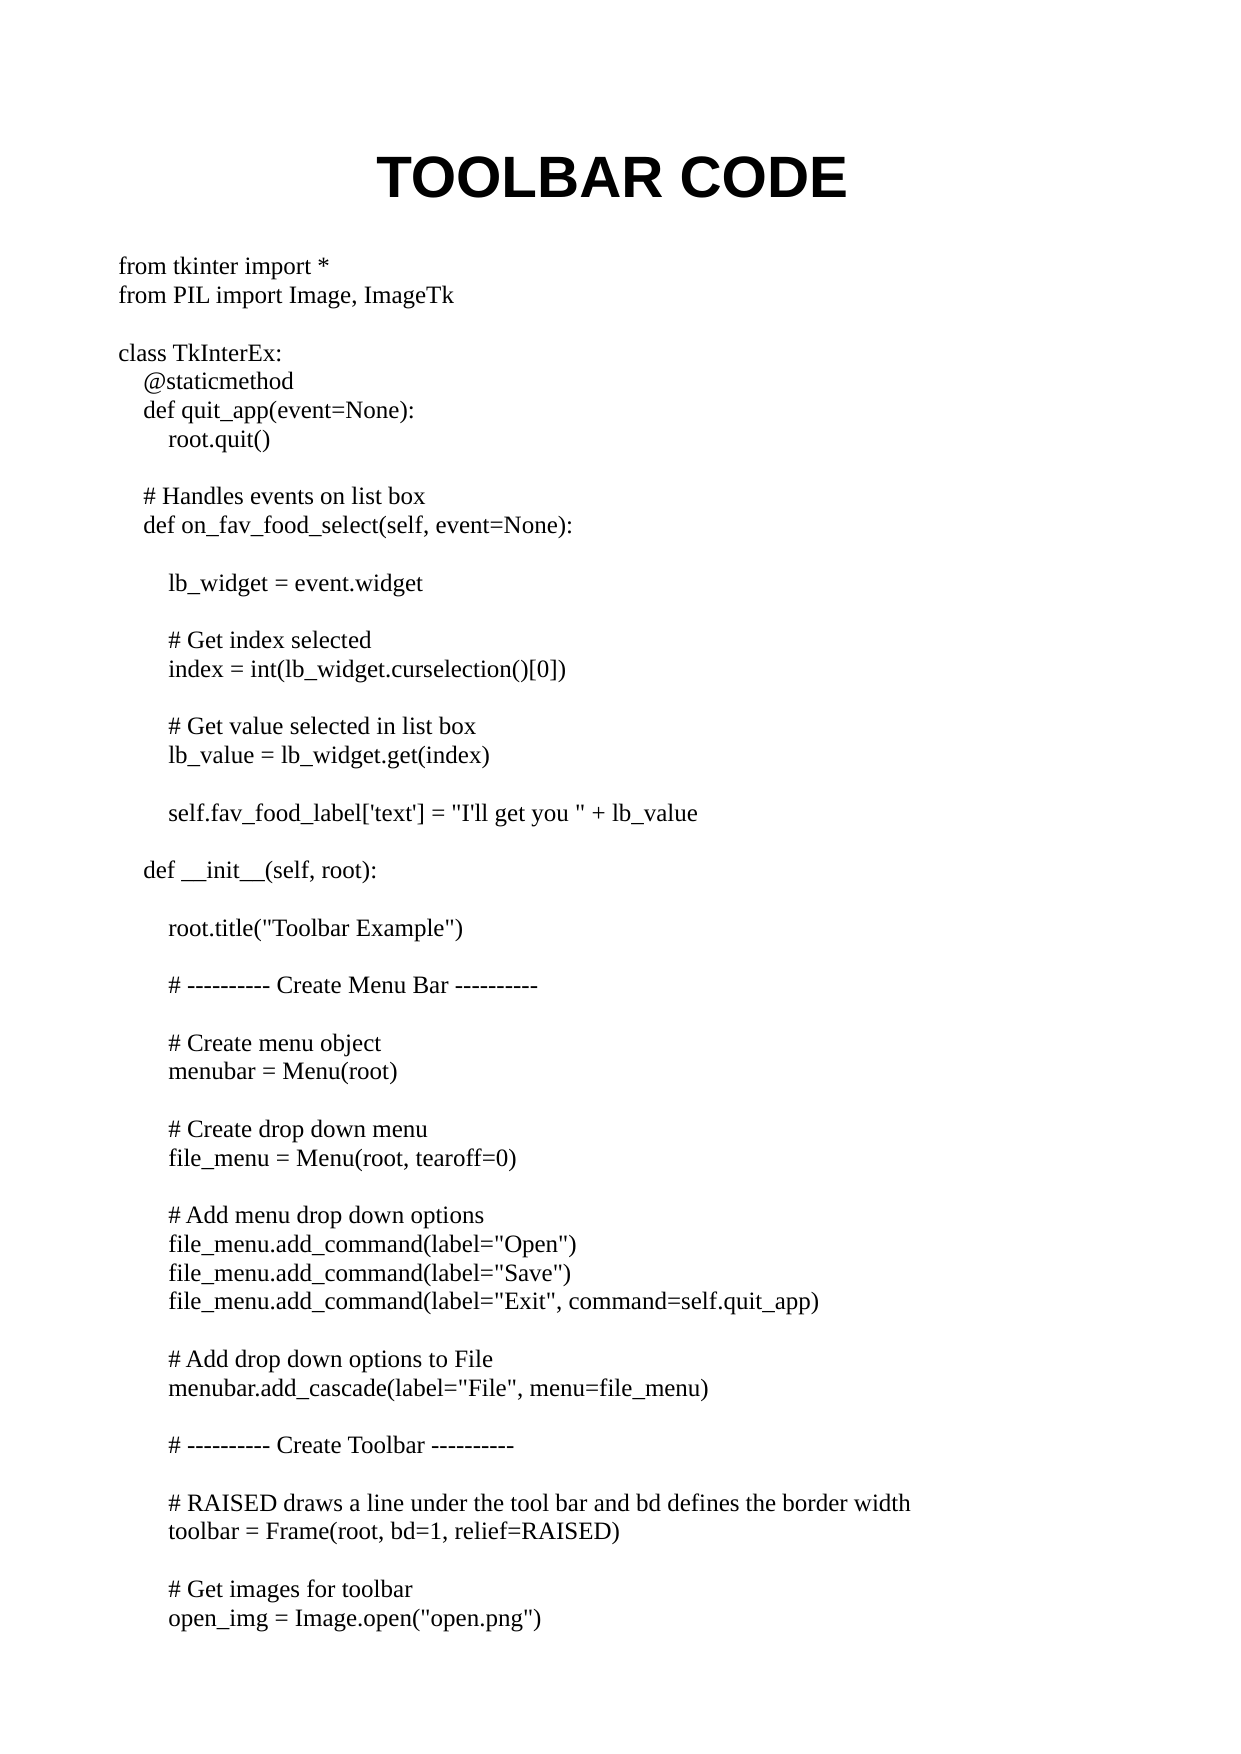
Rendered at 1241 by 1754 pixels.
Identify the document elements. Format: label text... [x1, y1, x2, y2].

text root.quit() [118, 424, 1122, 453]
text from PIL import Image, ImageTk [118, 280, 1122, 309]
text from tkinter import * [118, 251, 1122, 280]
text # Create drop down menu [118, 1114, 1122, 1143]
text index = int(lb_widget.curselection()[0]) [118, 654, 1122, 683]
text # Get images for toolbar [118, 1574, 1122, 1603]
text # RAISED draws a line under the tool bar and bd defines the border width [118, 1488, 1122, 1516]
text def on_fav_food_select(self, event=None): [118, 510, 1122, 539]
title TOOLBAR CODE [118, 143, 1122, 210]
text menubar.add_cascade(label="File", menu=file_menu) [118, 1373, 1122, 1401]
text # ---------- Create Menu Bar ---------- [118, 970, 1122, 999]
text self.fav_food_label['text'] = "I'll get you " + lb_value [118, 798, 1122, 826]
text # Get index selected [118, 625, 1122, 654]
text def __init__(self, root): [118, 855, 1122, 884]
text # Create menu object [118, 1028, 1122, 1056]
text class TkInterEx: [118, 338, 1122, 366]
text file_menu = Menu(root, tearoff=0) [118, 1143, 1122, 1171]
text # Add drop down options to File [118, 1344, 1122, 1373]
text root.title("Toolbar Example") [118, 913, 1122, 941]
text @staticmethod [118, 366, 1122, 395]
text # Handles events on list box [118, 481, 1122, 510]
text lb_widget = event.widget [118, 568, 1122, 596]
text file_menu.add_command(label="Save") [118, 1258, 1122, 1286]
text menubar = Menu(root) [118, 1056, 1122, 1085]
text open_img = Image.open("open.png") [118, 1603, 1122, 1631]
text toolbar = Frame(root, bd=1, relief=RAISED) [118, 1516, 1122, 1545]
text # Get value selected in list box [118, 711, 1122, 740]
text # ---------- Create Toolbar ---------- [118, 1430, 1122, 1459]
text lb_value = lb_widget.get(index) [118, 740, 1122, 769]
text file_menu.add_command(label="Exit", command=self.quit_app) [118, 1286, 1122, 1315]
text file_menu.add_command(label="Open") [118, 1229, 1122, 1258]
text # Add menu drop down options [118, 1200, 1122, 1229]
text def quit_app(event=None): [118, 395, 1122, 424]
